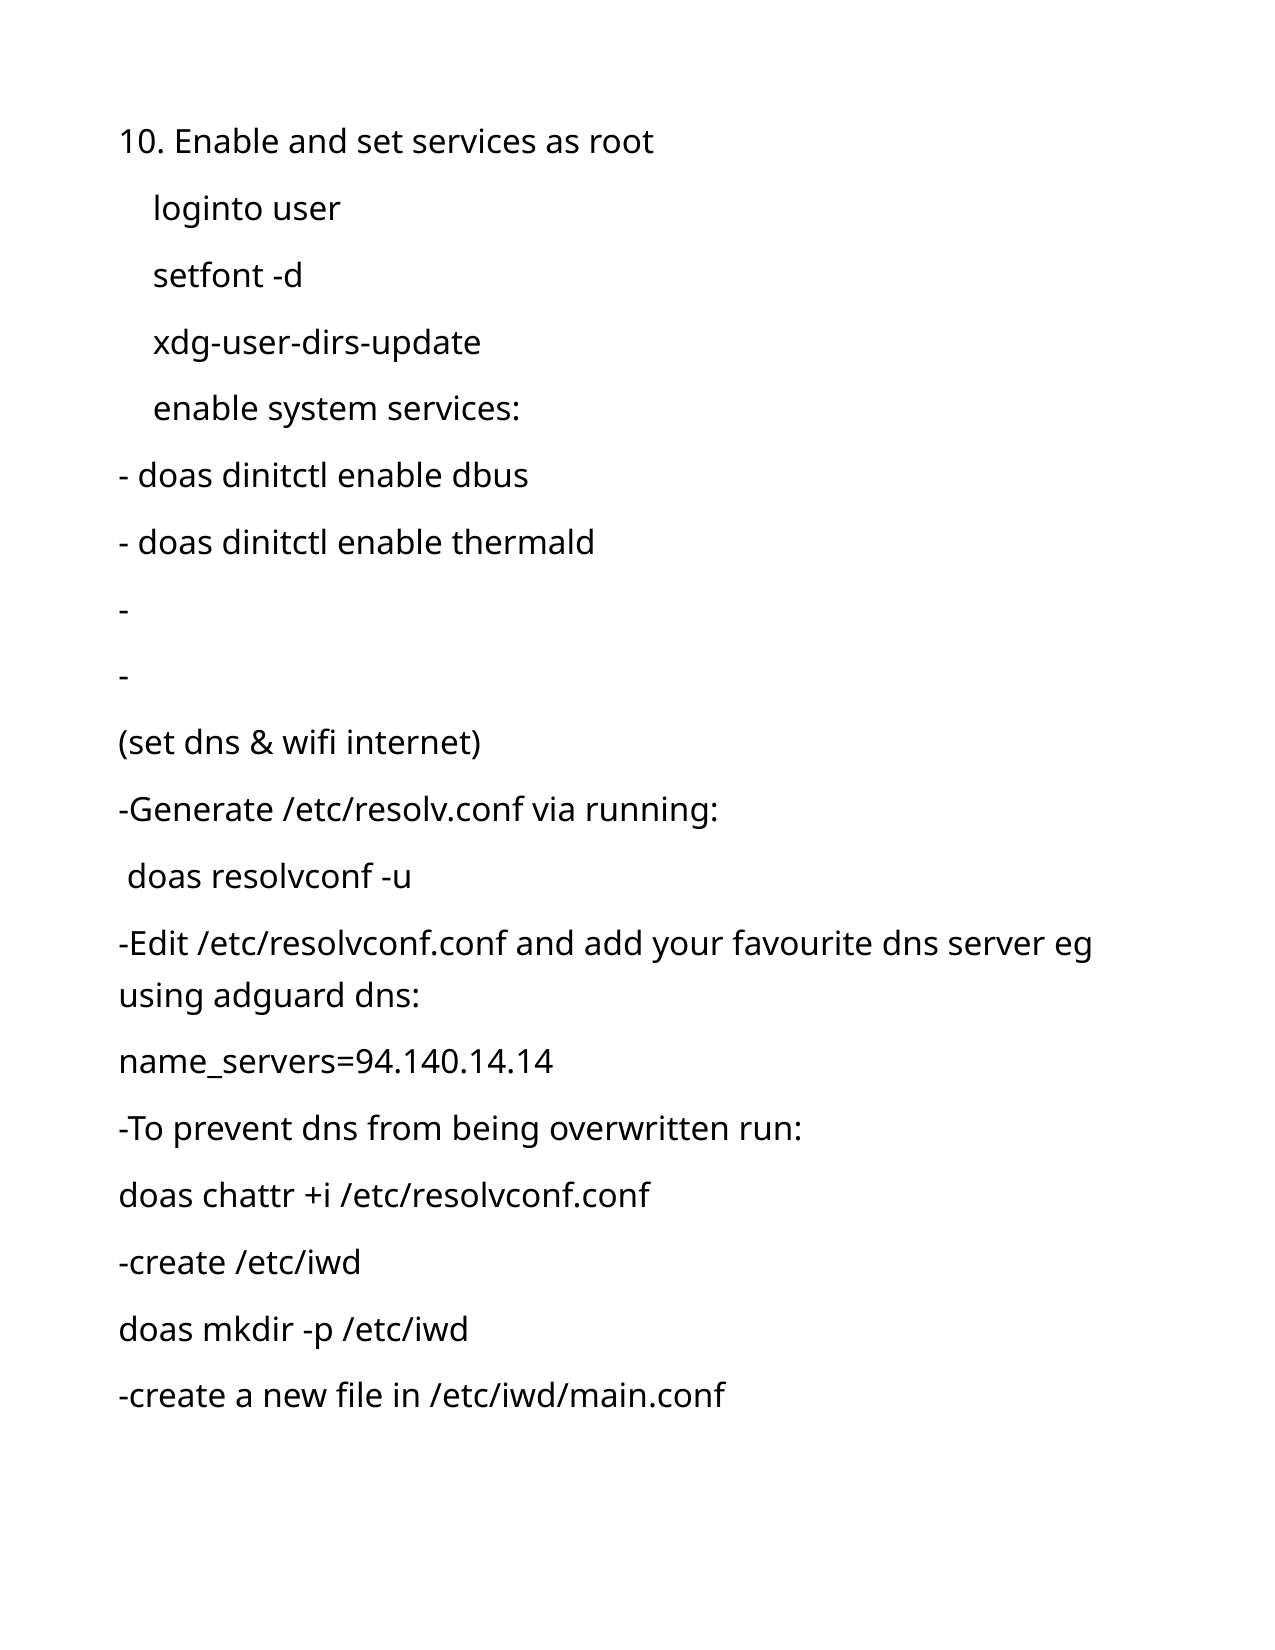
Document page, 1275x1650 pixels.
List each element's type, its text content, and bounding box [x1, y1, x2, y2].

text enable system services: [118, 385, 1157, 431]
text name_servers=94.140.14.14 [118, 1038, 1157, 1084]
text 10. Enable and set services as root [118, 118, 1157, 163]
text - [118, 586, 1157, 631]
text setfont -d [118, 252, 1157, 297]
text - doas dinitctl enable dbus [118, 452, 1157, 497]
text doas chattr +i /etc/resolvconf.conf [118, 1172, 1157, 1217]
text -create a new file in /etc/iwd/main.conf [118, 1372, 1157, 1418]
text loginto user [118, 185, 1157, 230]
text xdg-user-dirs-update [118, 318, 1157, 364]
text doas mkdir -p /etc/iwd [118, 1305, 1157, 1351]
text - [118, 652, 1157, 698]
text -Edit /etc/resolvconf.conf and add your favourite dns server eg using adguard dns: [118, 919, 1157, 1017]
text -To prevent dns from being overwritten run: [118, 1105, 1157, 1151]
text - doas dinitctl enable thermald [118, 519, 1157, 564]
text -Generate /etc/resolv.conf via running: [118, 786, 1157, 831]
text -create /etc/iwd [118, 1239, 1157, 1284]
text (set dns & wifi internet) [118, 719, 1157, 764]
text doas resolvconf -u [118, 853, 1157, 898]
